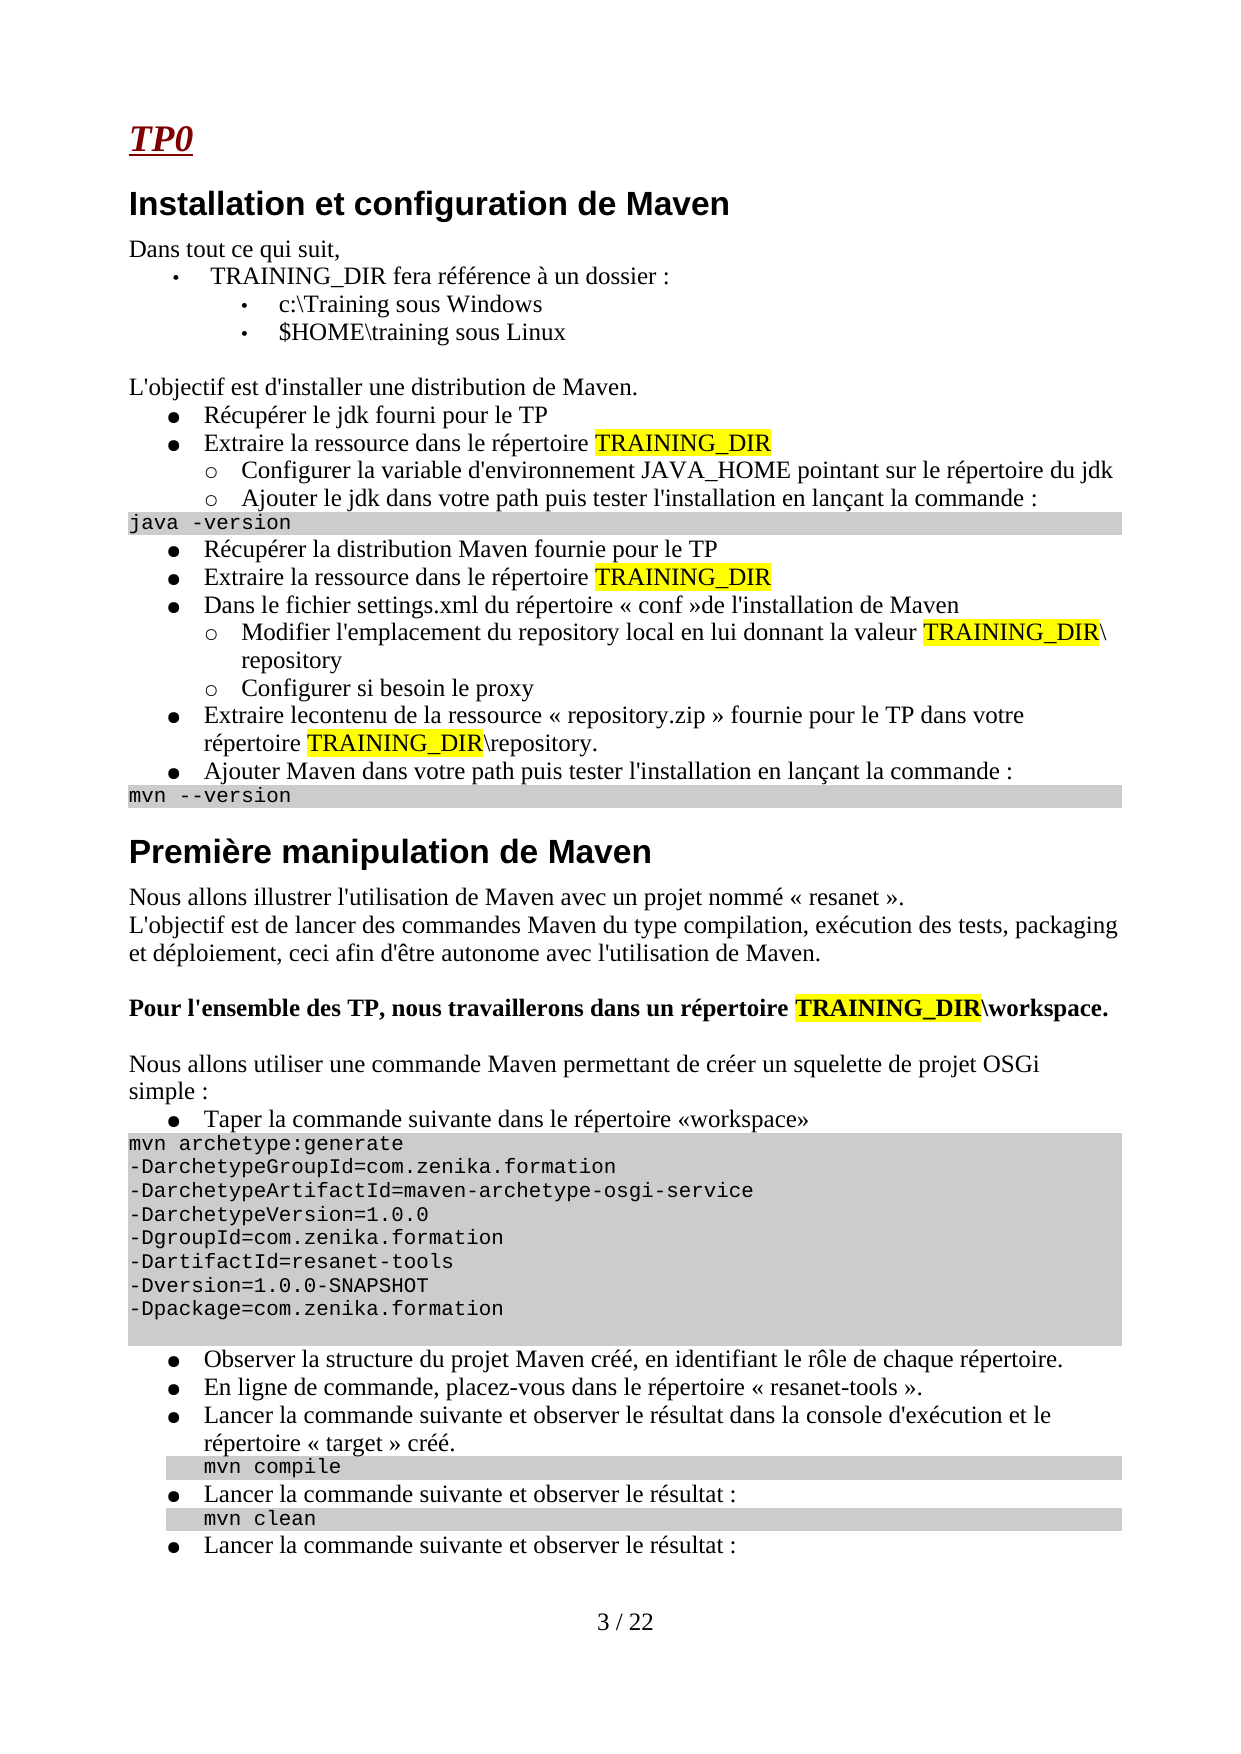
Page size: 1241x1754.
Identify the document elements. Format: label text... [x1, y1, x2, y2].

text Nous allons utiliser une commande Maven permettant de créer un squelette de projet OSGi simple : [128, 1050, 1122, 1105]
list Lancer la commande suivante et observer le résultat : [166, 1531, 1122, 1559]
list Ajouter Maven dans votre path puis tester l'installation en lançant la commande : [166, 757, 1122, 785]
list Récupérer le jdk fourni pour le TP [166, 401, 1122, 429]
text L'objectif est d'installer une distribution de Maven. [128, 373, 1122, 401]
list mvn compile [166, 1456, 1122, 1480]
text TP0 [128, 118, 1122, 160]
list c:\Training sous Windows [241, 290, 1122, 318]
text java -version [128, 512, 1122, 535]
list Ajouter le jdk dans votre path puis tester l'installation en lançant la commande : [203, 484, 1122, 512]
list Extraire la ressource dans le répertoire TRAINING_DIR [166, 429, 1122, 456]
list mvn clean [166, 1508, 1122, 1531]
text mvn --version [128, 785, 1122, 808]
subtitle Première manipulation de Maven [128, 833, 1122, 871]
list Récupérer la distribution Maven fournie pour le TP [166, 535, 1122, 563]
list $HOME\training sous Linux [241, 318, 1122, 346]
list Extraire lecontenu de la ressource « repository.zip » fournie pour le TP dans votre répertoire TRAINING_DIR\repository. [166, 702, 1122, 757]
list Lancer la commande suivante et observer le résultat dans la console d'exécution et le répertoire « target » créé. [166, 1401, 1122, 1456]
text Nous allons illustrer l'utilisation de Maven avec un projet nommé « resanet ». [128, 883, 1122, 911]
text L'objectif est de lancer des commandes Maven du type compilation, exécution des tests, packaging et déploiement, ceci afin d'être autonome avec l'utilisation de Maven. [128, 911, 1122, 967]
list En ligne de commande, placez-vous dans le répertoire « resanet-tools ». [166, 1373, 1122, 1401]
list TRAINING_DIR fera référence à un dossier : [173, 262, 1122, 290]
list Taper la commande suivante dans le répertoire «workspace» [166, 1105, 1122, 1133]
list Lancer la commande suivante et observer le résultat : [166, 1480, 1122, 1508]
list Extraire la ressource dans le répertoire TRAINING_DIR [166, 563, 1122, 591]
text Dans tout ce qui suit, [128, 235, 1122, 262]
text Pour l'ensemble des TP, nous travaillerons dans un répertoire TRAINING_DIR\workspace. [128, 994, 1122, 1022]
list Observer la structure du projet Maven créé, en identifiant le rôle de chaque répertoire. [166, 1346, 1122, 1373]
subtitle Installation et configuration de Maven [128, 185, 1122, 222]
text mvn archetype:generate -DarchetypeGroupId=com.zenika.formation -DarchetypeArtifactId=maven-archetype-osgi-service -DarchetypeVersion=1.0.0 -DgroupId=com.zenika.formation -DartifactId=resanet-tools -Dversion=1.0.0-SNAPSHOT -Dpackage=com.zenika.formation [128, 1133, 1122, 1346]
list Configurer si besoin le proxy [203, 674, 1122, 702]
list Modifier l'emplacement du repository local en lui donnant la valeur TRAINING_DIR\repository [203, 618, 1122, 674]
list Configurer la variable d'environnement JAVA_HOME pointant sur le répertoire du jdk [203, 456, 1122, 484]
list Dans le fichier settings.xml du répertoire « conf »de l'installation de Maven [166, 591, 1122, 618]
